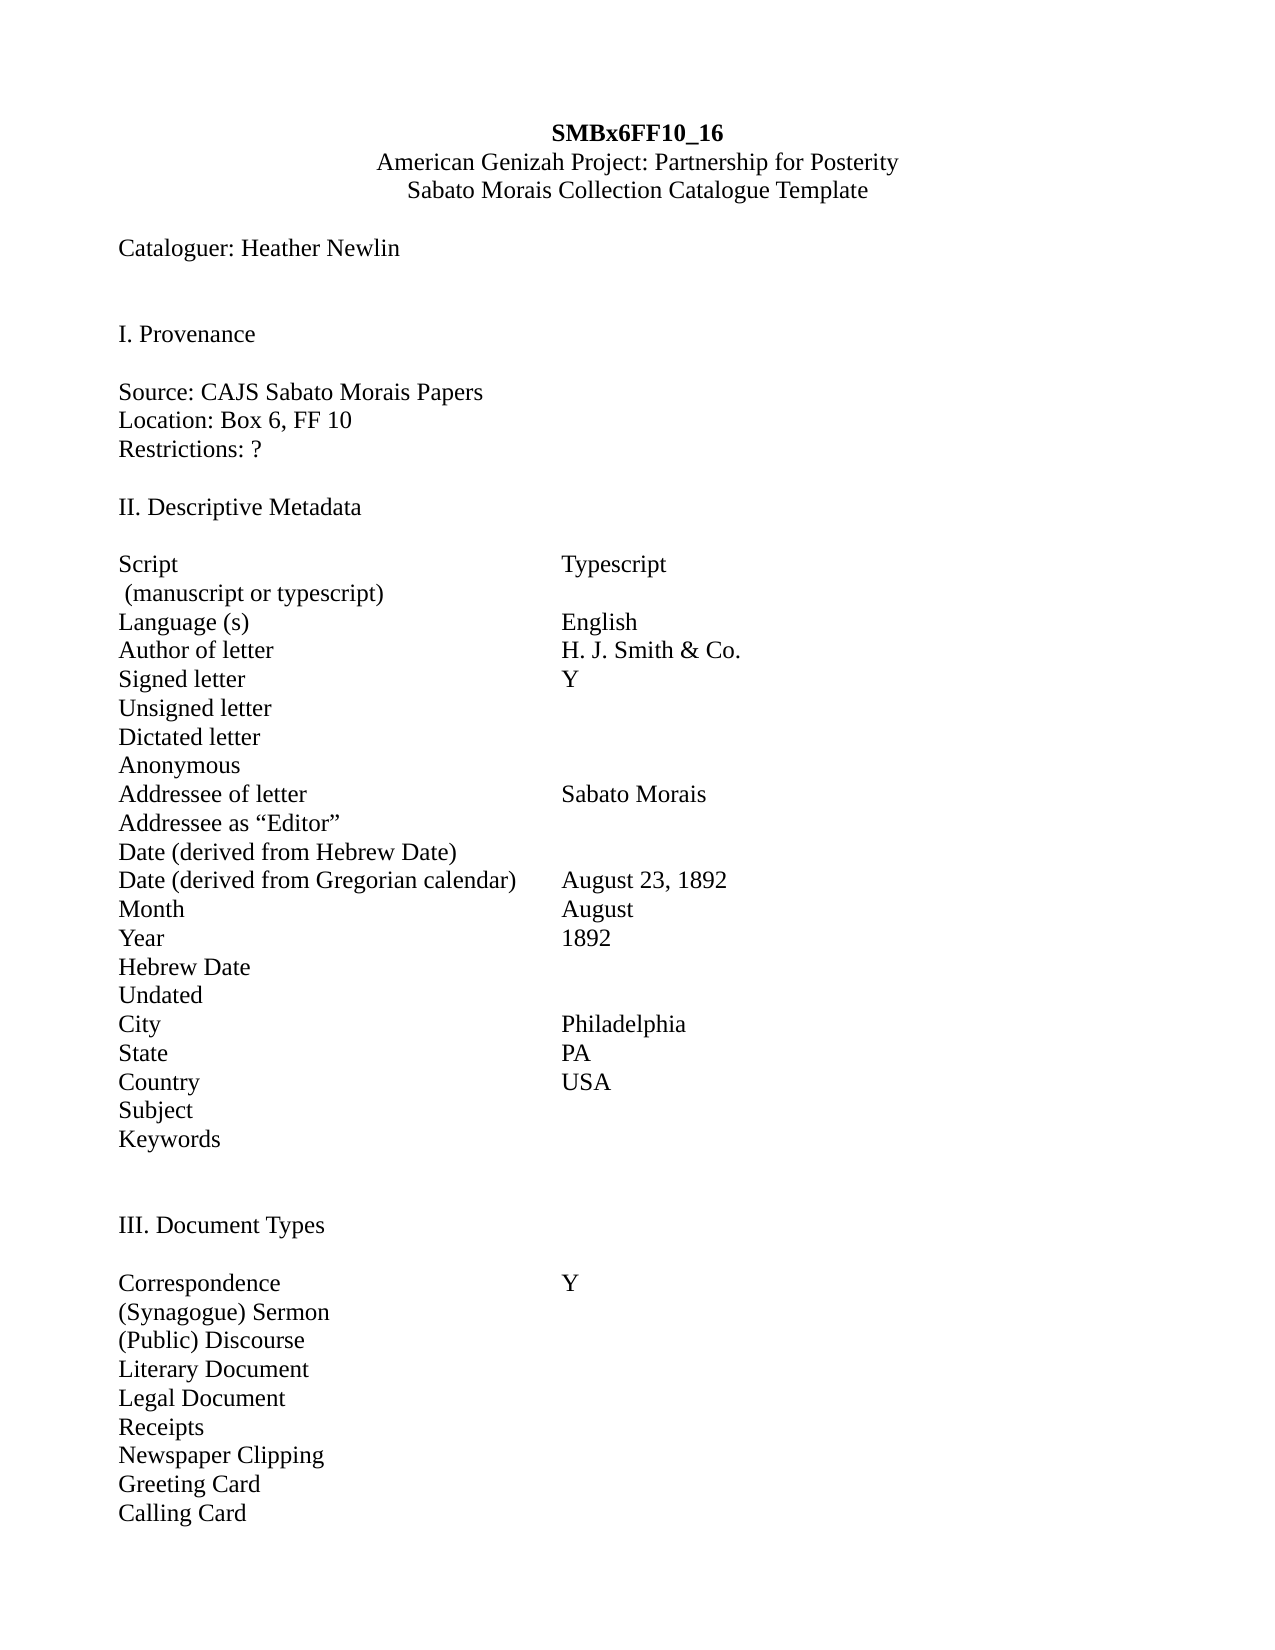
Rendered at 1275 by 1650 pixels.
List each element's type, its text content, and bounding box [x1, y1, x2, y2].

text Correspondence Y [118, 1268, 1157, 1297]
text Unsigned letter [118, 693, 1157, 722]
text Country USA [118, 1067, 1157, 1096]
text Addressee as “Editor” [118, 808, 1157, 837]
text Subject [118, 1096, 1157, 1124]
text State PA [118, 1038, 1157, 1067]
text Receipts [118, 1412, 1157, 1441]
text Source: CAJS Sabato Morais Papers [118, 377, 1157, 406]
text III. Document Types [118, 1211, 1157, 1239]
text I. Provenance [118, 319, 1157, 348]
text Author of letter H. J. Smith & Co. [118, 636, 1157, 664]
text Signed letter Y [118, 664, 1157, 693]
text City Philadelphia [118, 1009, 1157, 1038]
text Year 1892 [118, 923, 1157, 952]
text Keywords [118, 1124, 1157, 1153]
text Legal Document [118, 1383, 1157, 1412]
text SMBx6FF10_16 [118, 118, 1157, 147]
text Sabato Morais Collection Catalogue Template [118, 176, 1157, 204]
text Dictated letter [118, 722, 1157, 751]
text Newspaper Clipping [118, 1441, 1157, 1469]
text Script Typescript [118, 549, 1157, 578]
text (Synagogue) Sermon [118, 1297, 1157, 1326]
text Anonymous [118, 751, 1157, 779]
text Language (s) English [118, 607, 1157, 636]
text Cataloguer: Heather Newlin [118, 233, 1157, 262]
text II. Descriptive Metadata [118, 492, 1157, 521]
text Restrictions: ? [118, 434, 1157, 463]
text (manuscript or typescript) [118, 578, 1157, 607]
text Literary Document [118, 1354, 1157, 1383]
text Month August [118, 894, 1157, 923]
text Date (derived from Gregorian calendar) August 23, 1892 [118, 866, 1157, 894]
text Date (derived from Hebrew Date) [118, 837, 1157, 866]
text Hebrew Date [118, 952, 1157, 981]
text Calling Card [118, 1498, 1157, 1527]
text Undated [118, 981, 1157, 1009]
text (Public) Discourse [118, 1326, 1157, 1354]
text Location: Box 6, FF 10 [118, 406, 1157, 434]
text Addressee of letter Sabato Morais [118, 779, 1157, 808]
text American Genizah Project: Partnership for Posterity [118, 147, 1157, 176]
text Greeting Card [118, 1469, 1157, 1498]
